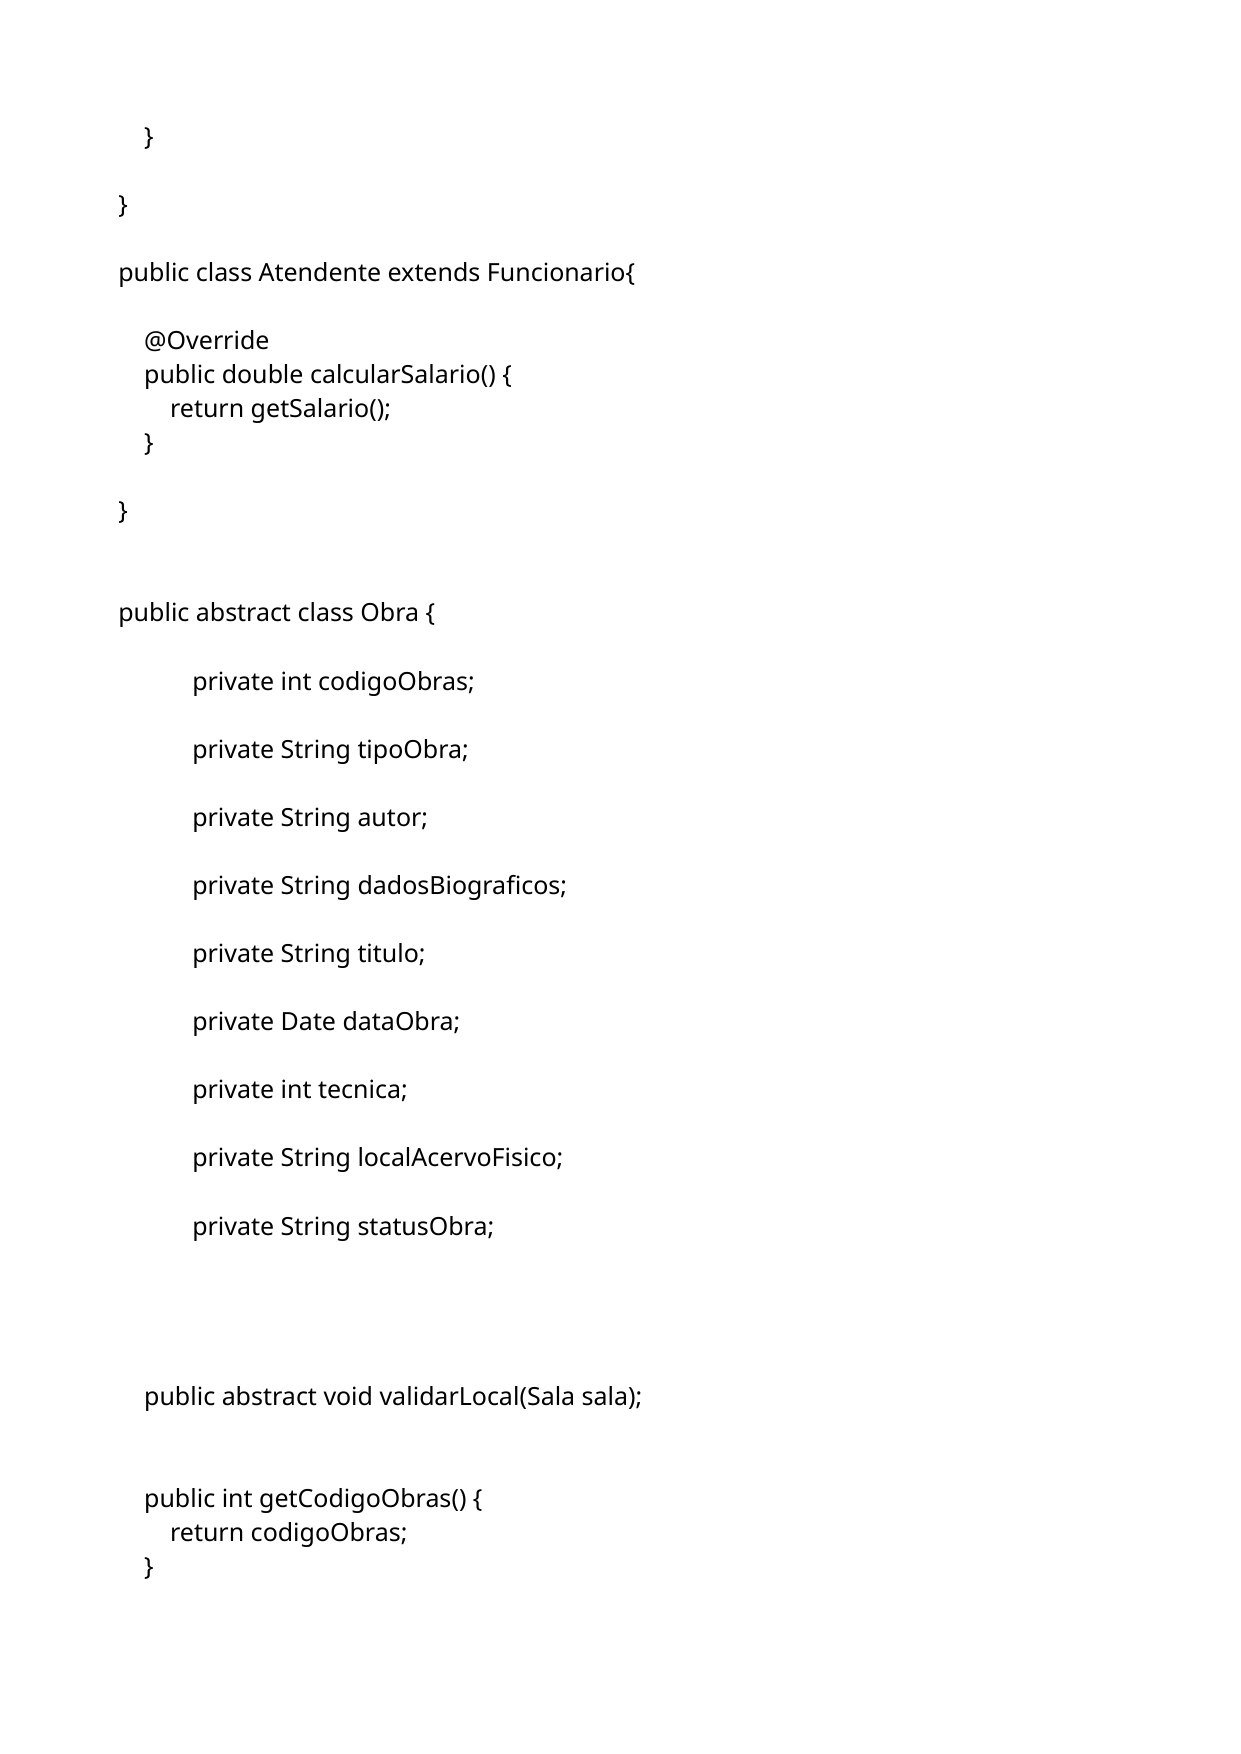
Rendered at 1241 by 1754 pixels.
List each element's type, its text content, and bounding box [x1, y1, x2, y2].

text private String titulo; [118, 936, 1122, 970]
text private int codigoObras; [118, 663, 1122, 697]
text private Date dataObra; [118, 1004, 1122, 1038]
text } [118, 118, 1122, 152]
text private int tecnica; [118, 1072, 1122, 1106]
text public double calcularSalario() { [118, 357, 1122, 391]
text return codigoObras; [118, 1515, 1122, 1549]
text private String dadosBiograficos; [118, 867, 1122, 902]
text public abstract class Obra { [118, 595, 1122, 629]
text public class Atendente extends Funcionario{ [118, 254, 1122, 288]
text } [118, 425, 1122, 459]
text public int getCodigoObras() { [118, 1481, 1122, 1515]
text } [118, 493, 1122, 527]
text } [118, 1549, 1122, 1583]
text private String autor; [118, 799, 1122, 833]
text } [118, 186, 1122, 220]
text public abstract void validarLocal(Sala sala); [118, 1378, 1122, 1412]
text private String localAcervoFisico; [118, 1140, 1122, 1174]
text private String tipoObra; [118, 731, 1122, 765]
text return getSalario(); [118, 391, 1122, 425]
text @Override [118, 322, 1122, 357]
text private String statusObra; [118, 1208, 1122, 1242]
